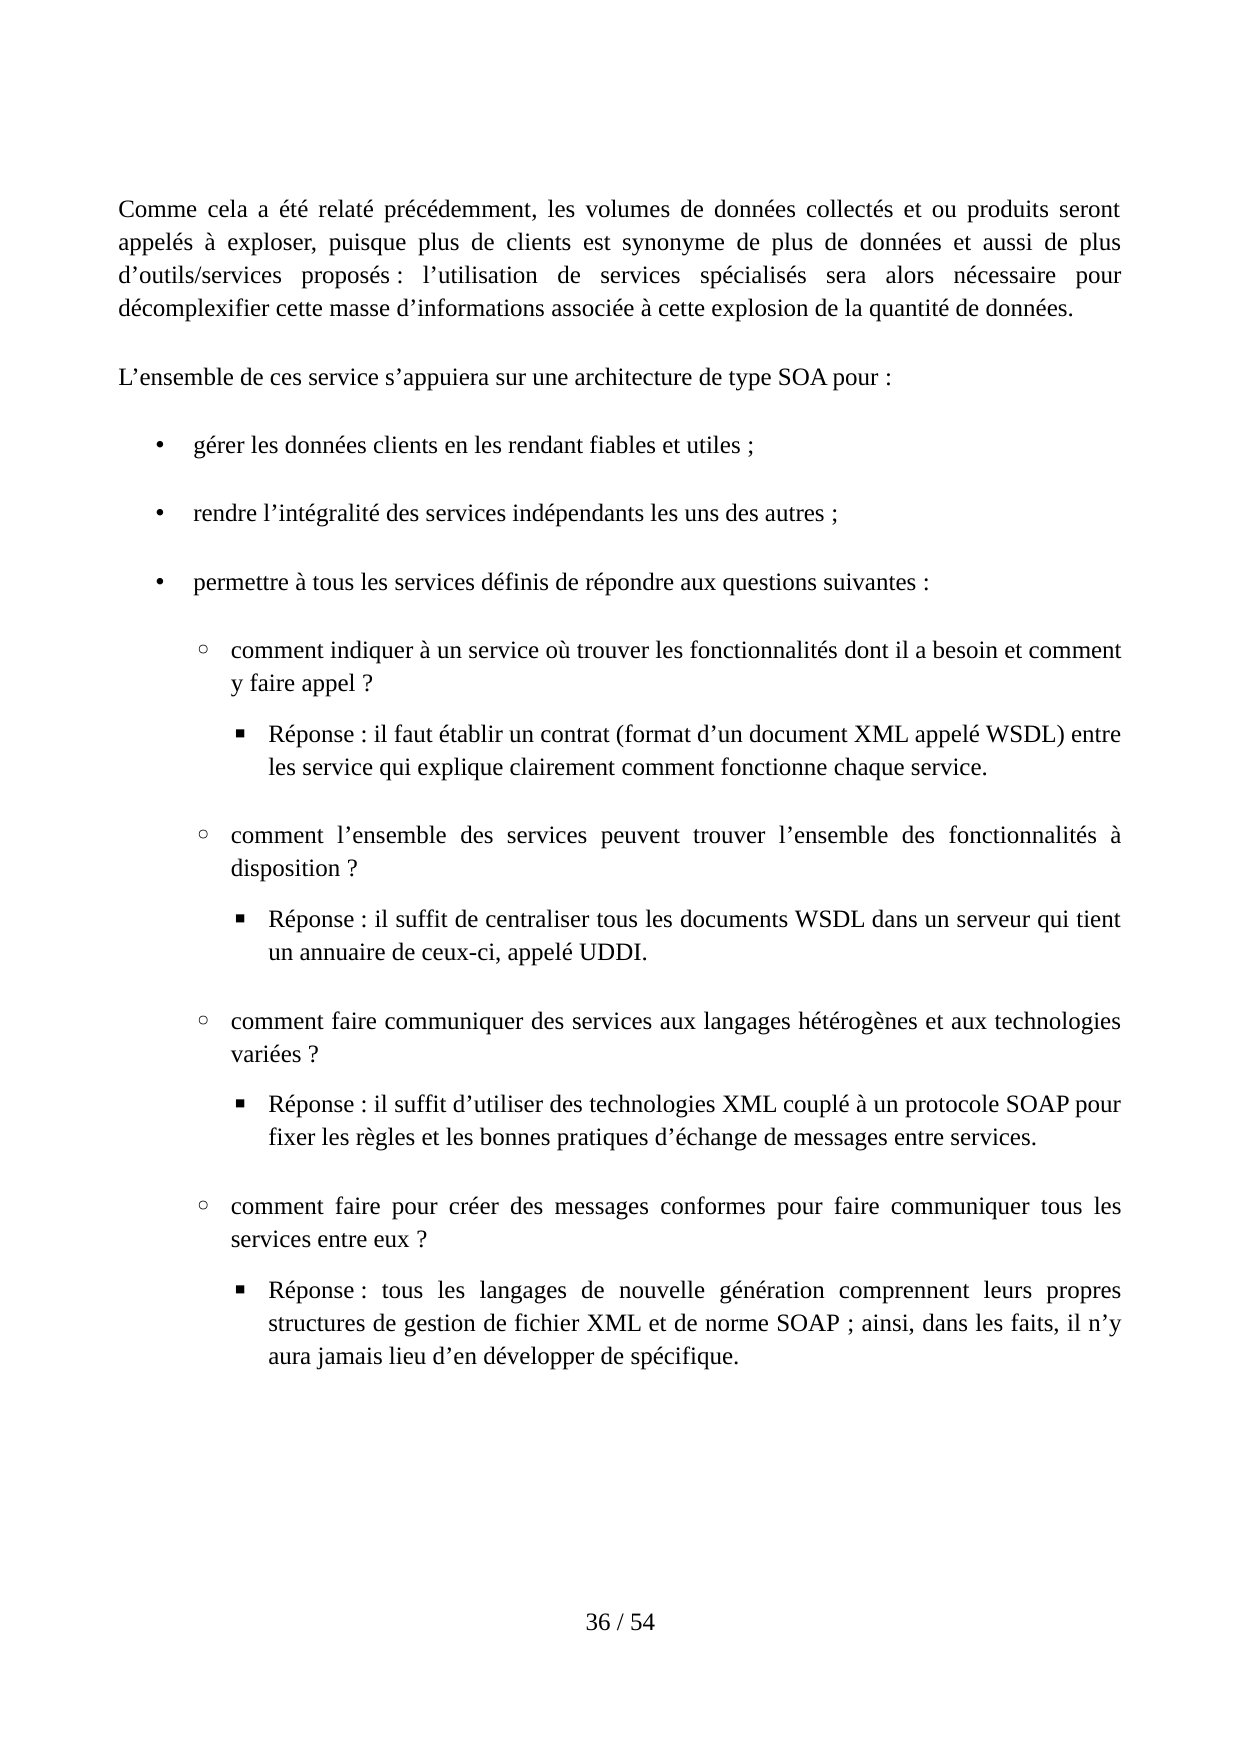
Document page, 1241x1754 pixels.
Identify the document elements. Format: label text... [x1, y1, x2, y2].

list comment l’ensemble des services peuvent trouver l’ensemble des fonctionnalités à disposition ? [193, 821, 1122, 882]
text L’ensemble de ces service s’appuiera sur une architecture de type SOA pour : [118, 362, 1122, 390]
list Réponse : tous les langages de nouvelle génération comprennent leurs propres structures de gestion de fichier XML et de norme SOAP ; ainsi, dans les faits, il n’y aura jamais lieu d’en développer de spécifique. [231, 1275, 1122, 1369]
list comment faire pour créer des messages conformes pour faire communiquer tous les services entre eux ? [193, 1191, 1122, 1253]
list comment faire communiquer des services aux langages hétérogènes et aux technologies variées ? [193, 1006, 1122, 1067]
list comment indiquer à un service où trouver les fonctionnalités dont il a besoin et comment y faire appel ? [193, 635, 1122, 697]
list gérer les données clients en les rendant fiables et utiles ; [156, 430, 1122, 459]
list Réponse : il faut établir un contrat (format d’un document XML appelé WSDL) entre les service qui explique clairement comment fonctionne chaque service. [231, 719, 1122, 781]
list permettre à tous les services définis de répondre aux questions suivantes : [156, 567, 1122, 596]
list Réponse : il suffit d’utiliser des technologies XML couplé à un protocole SOAP pour fixer les règles et les bonnes pratiques d’échange de messages entre services. [231, 1089, 1122, 1151]
text Comme cela a été relaté précédemment, les volumes de données collectés et ou produits seront appelés à exploser, puisque plus de clients est synonyme de plus de données et aussi de plus d’outils/services proposés : l’utilisation de services spécialisés sera alors nécessaire pour décomplexifier cette masse d’informations associée à cette explosion de la quantité de données. [118, 194, 1122, 322]
list rendre l’intégralité des services indépendants les uns des autres ; [156, 498, 1122, 527]
list Réponse : il suffit de centraliser tous les documents WSDL dans un serveur qui tient un annuaire de ceux-ci, appelé UDDI. [231, 904, 1122, 966]
